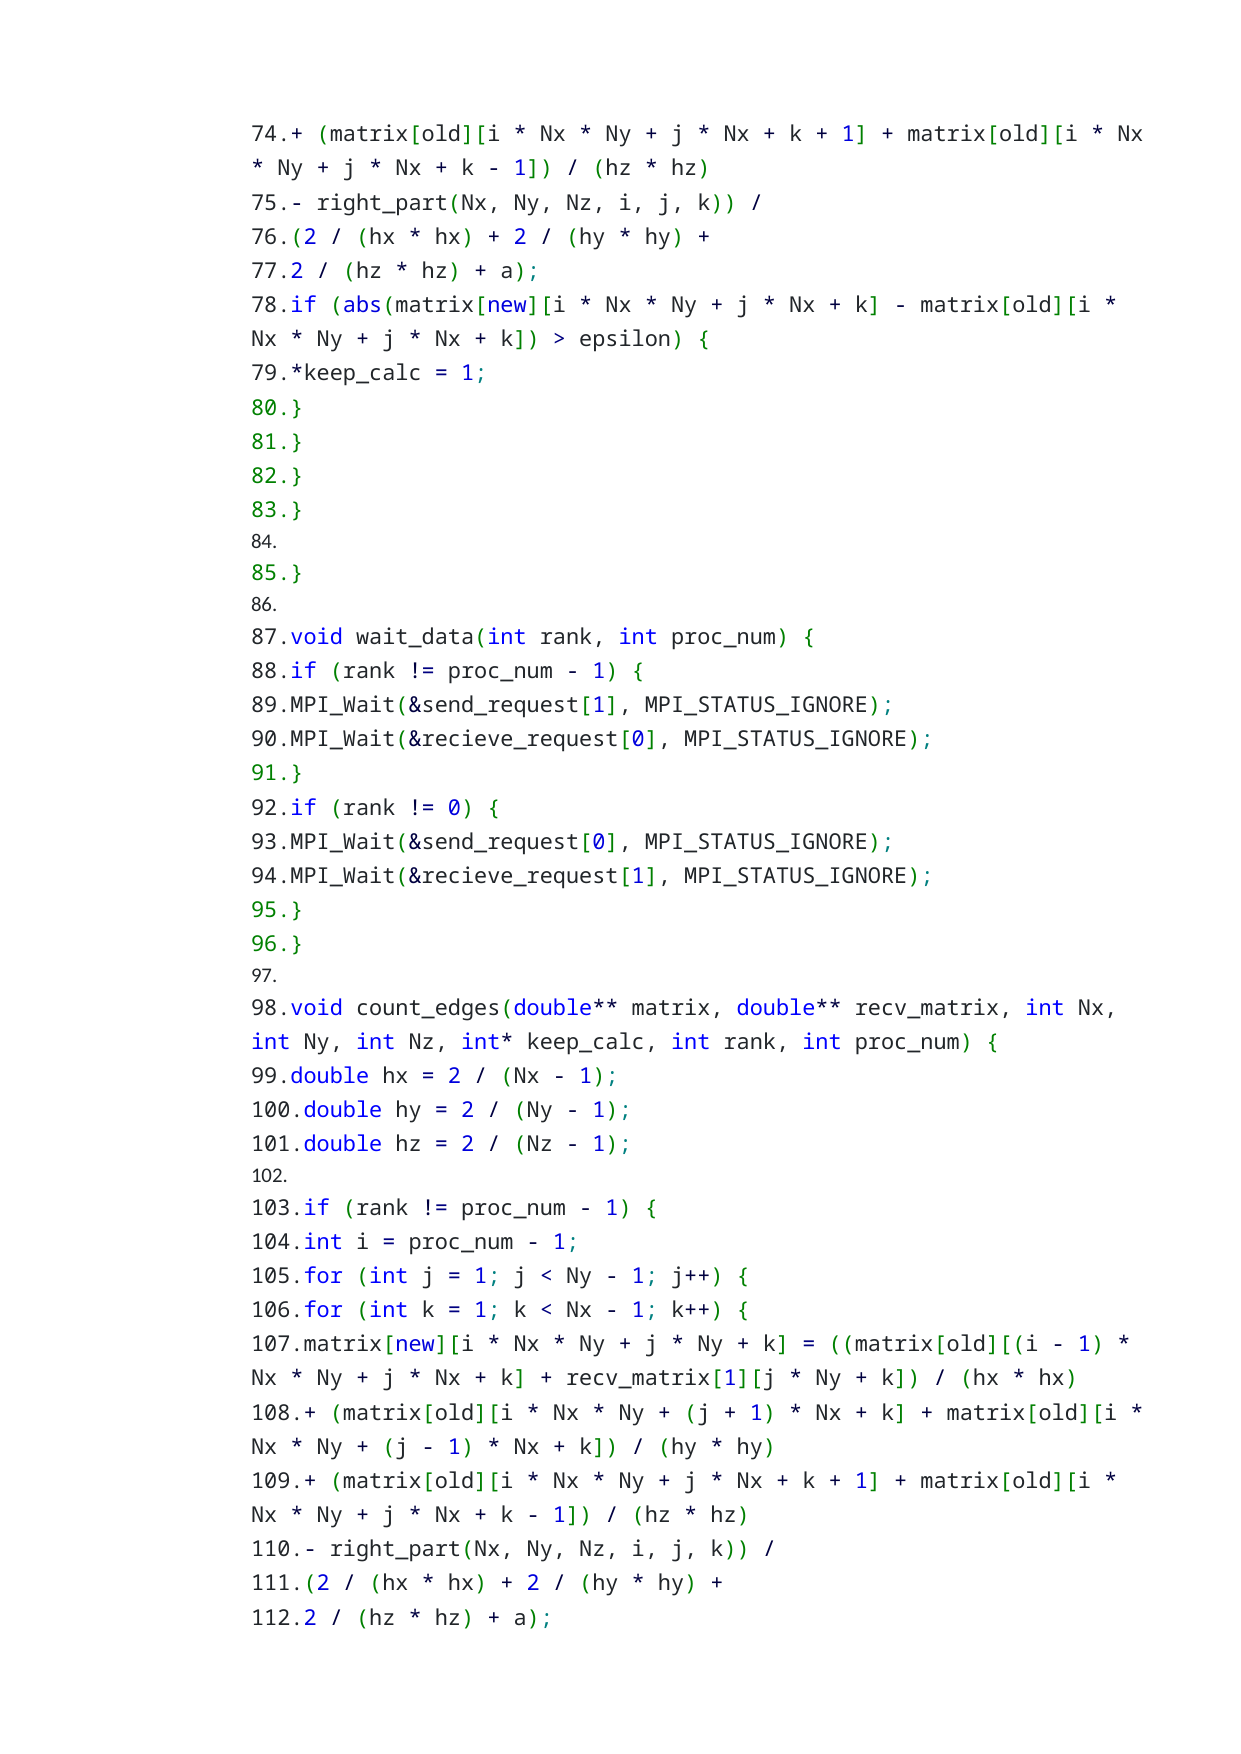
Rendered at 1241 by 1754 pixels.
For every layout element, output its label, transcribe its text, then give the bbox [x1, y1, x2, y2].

list *keep_calc = 1; [177, 357, 1152, 387]
list 2 / (hz * hz) + a); [177, 1601, 1152, 1631]
list } [177, 460, 1152, 489]
list MPI_Wait(&send_request[1], MPI_STATUS_IGNORE); [177, 689, 1152, 719]
list - right_part(Nx, Ny, Nz, i, j, k)) / [177, 186, 1152, 216]
list } [177, 426, 1152, 455]
list int i = proc_num - 1; [177, 1226, 1152, 1255]
list MPI_Wait(&send_request[0], MPI_STATUS_IGNORE); [177, 826, 1152, 855]
list - right_part(Nx, Ny, Nz, i, j, k)) / [177, 1533, 1152, 1563]
list 2 / (hz * hz) + a); [177, 255, 1152, 284]
list void wait_data(int rank, int proc_num) { [177, 621, 1152, 650]
list } [177, 928, 1152, 958]
list if (rank != proc_num - 1) { [177, 655, 1152, 684]
list + (matrix[old][i * Nx * Ny + j * Nx + k + 1] + matrix[old][i * Nx * Ny + j * Nx + k - 1]) / (hz * hz) [177, 1465, 1152, 1529]
list for (int j = 1; j < Ny - 1; j++) { [177, 1260, 1152, 1289]
list + (matrix[old][i * Nx * Ny + j * Nx + k + 1] + matrix[old][i * Nx * Ny + j * Nx + k - 1]) / (hz * hz) [177, 118, 1152, 182]
list } [177, 894, 1152, 924]
list } [177, 494, 1152, 524]
list } [177, 391, 1152, 421]
list if (rank != 0) { [177, 791, 1152, 821]
list if (abs(matrix[new][i * Nx * Ny + j * Nx + k] - matrix[old][i * Nx * Ny + j * Nx + k]) > epsilon) { [177, 289, 1152, 353]
list matrix[new][i * Nx * Ny + j * Ny + k] = ((matrix[old][(i - 1) * Nx * Ny + j * Nx + k] + recv_matrix[1][j * Ny + k]) / (hx * hx) [177, 1328, 1152, 1392]
list for (int k = 1; k < Nx - 1; k++) { [177, 1294, 1152, 1324]
list (2 / (hx * hx) + 2 / (hy * hy) + [177, 221, 1152, 250]
list } [177, 557, 1152, 587]
list } [177, 757, 1152, 787]
list (2 / (hx * hx) + 2 / (hy * hy) + [177, 1567, 1152, 1597]
list double hx = 2 / (Nx - 1); [177, 1060, 1152, 1089]
list double hz = 2 / (Nz - 1); [177, 1128, 1152, 1158]
list MPI_Wait(&recieve_request[0], MPI_STATUS_IGNORE); [177, 723, 1152, 753]
list + (matrix[old][i * Nx * Ny + (j + 1) * Nx + k] + matrix[old][i * Nx * Ny + (j - 1) * Nx + k]) / (hy * hy) [177, 1396, 1152, 1460]
list void count_edges(double** matrix, double** recv_matrix, int Nx, int Ny, int Nz, int* keep_calc, int rank, int proc_num) { [177, 991, 1152, 1055]
list if (rank != proc_num - 1) { [177, 1191, 1152, 1221]
list double hy = 2 / (Ny - 1); [177, 1094, 1152, 1124]
list MPI_Wait(&recieve_request[1], MPI_STATUS_IGNORE); [177, 860, 1152, 889]
